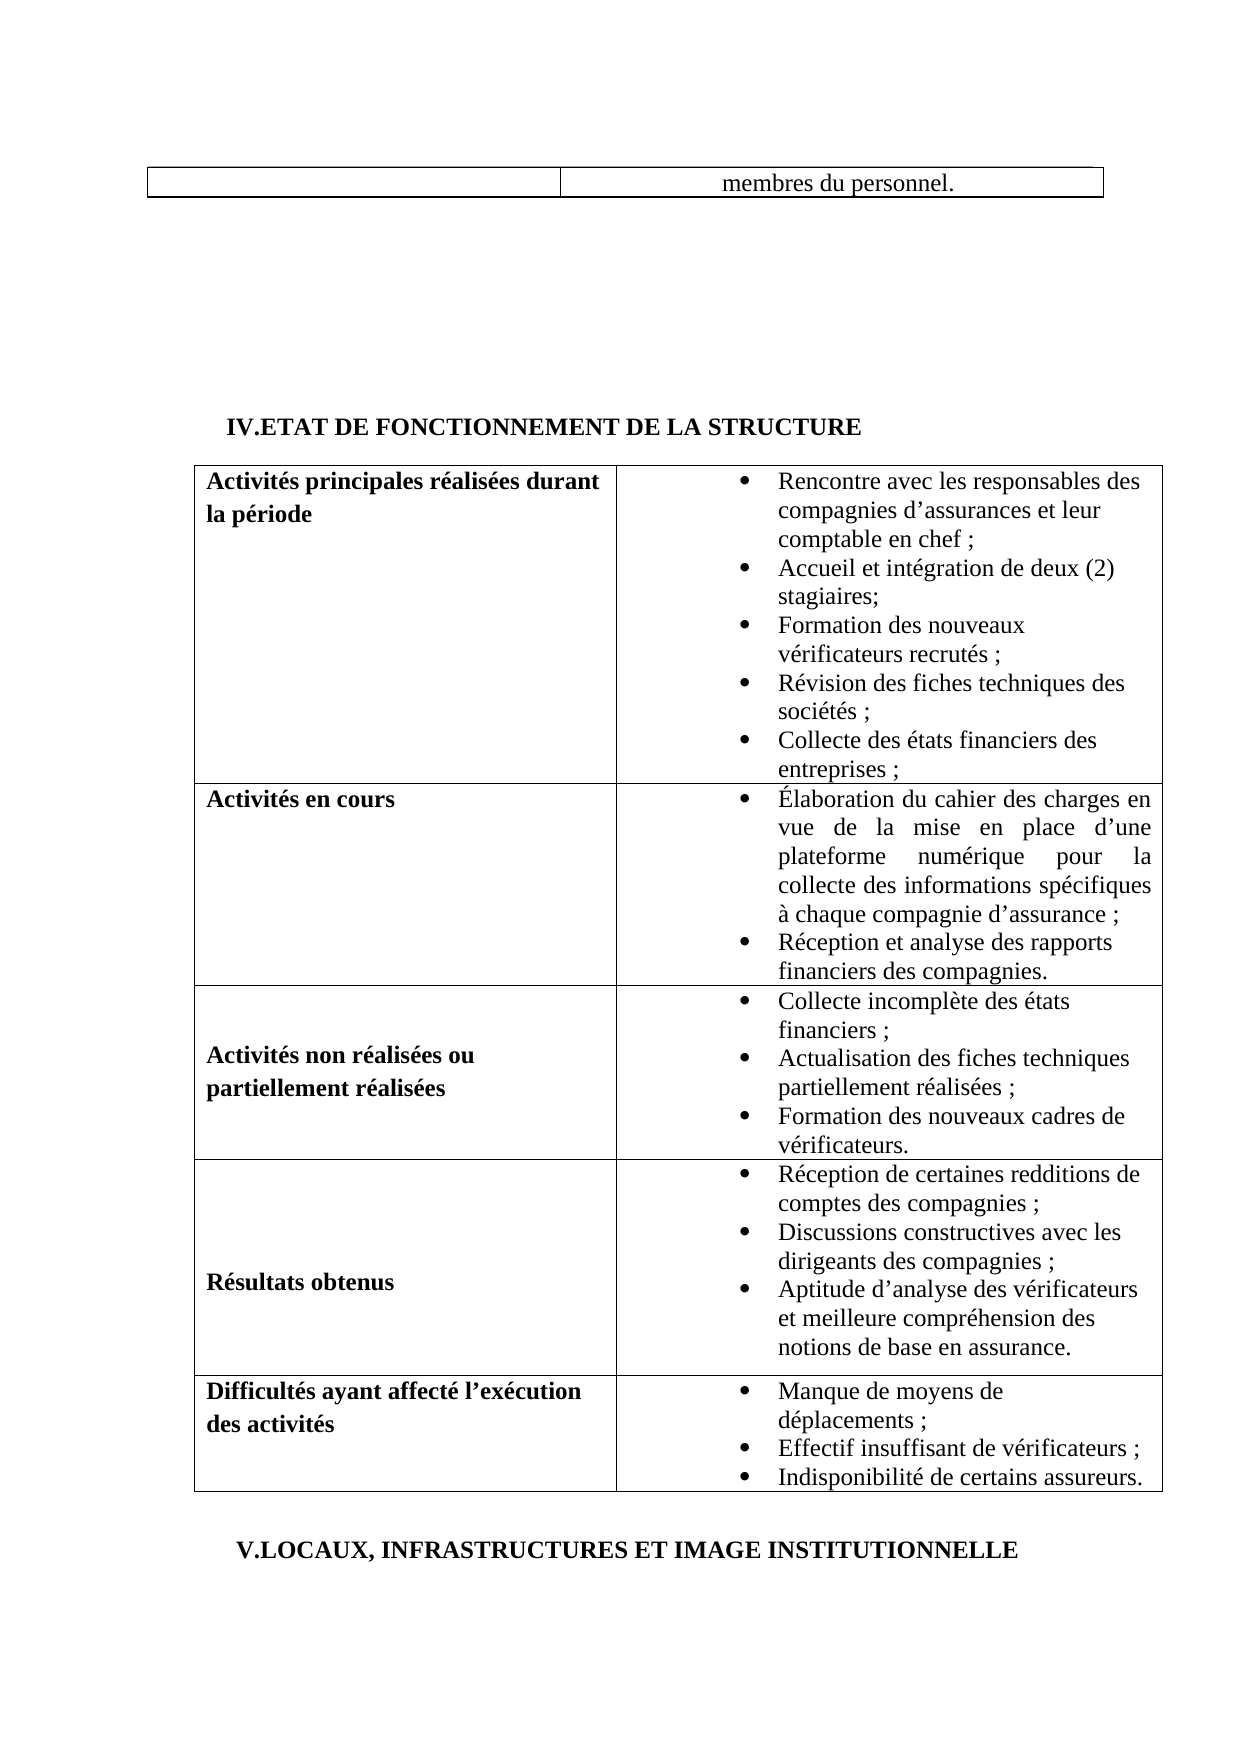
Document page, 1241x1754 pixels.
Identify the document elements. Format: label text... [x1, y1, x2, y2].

table_header Activités principales réalisées durant la période [195, 466, 616, 783]
table_cell Difficultés ayant affecté l’exécution des activités [195, 1376, 616, 1491]
table_cell Activités en cours [195, 784, 616, 985]
table_cell membres du personnel. [561, 168, 1103, 196]
table_cell Activités non réalisées ou partiellement réalisées [195, 986, 616, 1158]
list ETAT DE FONCTIONNEMENT DE LA STRUCTURE [223, 412, 1093, 440]
table_cell Manque de moyens de déplacements ; Effectif insuffisant de vérificateurs ; Indisponibilité de certains assureurs. [617, 1376, 1162, 1491]
table_header Rencontre avec les responsables des compagnies d’assurances et leur comptable en chef ; Accueil et intégration de deux (2) stagiaires; Formation des nouveaux vérificateurs recrutés ; Révision des fiches techniques des sociétés ; Collecte des états financiers des entreprises ; [617, 466, 1162, 783]
table_cell Collecte incomplète des états financiers ; Actualisation des fiches techniques partiellement réalisées ; Formation des nouveaux cadres de vérificateurs. [617, 986, 1162, 1158]
table_cell Élaboration du cahier des charges en vue de la mise en place d’une plateforme numérique pour la collecte des informations spécifiques à chaque compagnie d’assurance ; Réception et analyse des rapports financiers des compagnies. [617, 784, 1162, 985]
table_cell [148, 168, 560, 196]
table_cell Résultats obtenus [195, 1160, 616, 1375]
list LOCAUX, INFRASTRUCTURES ET IMAGE INSTITUTIONNELLE [223, 1535, 1093, 1564]
table_cell Réception de certaines redditions de comptes des compagnies ; Discussions constructives avec les dirigeants des compagnies ; Aptitude d’analyse des vérificateurs et meilleure compréhension des notions de base en assurance. [617, 1160, 1162, 1375]
